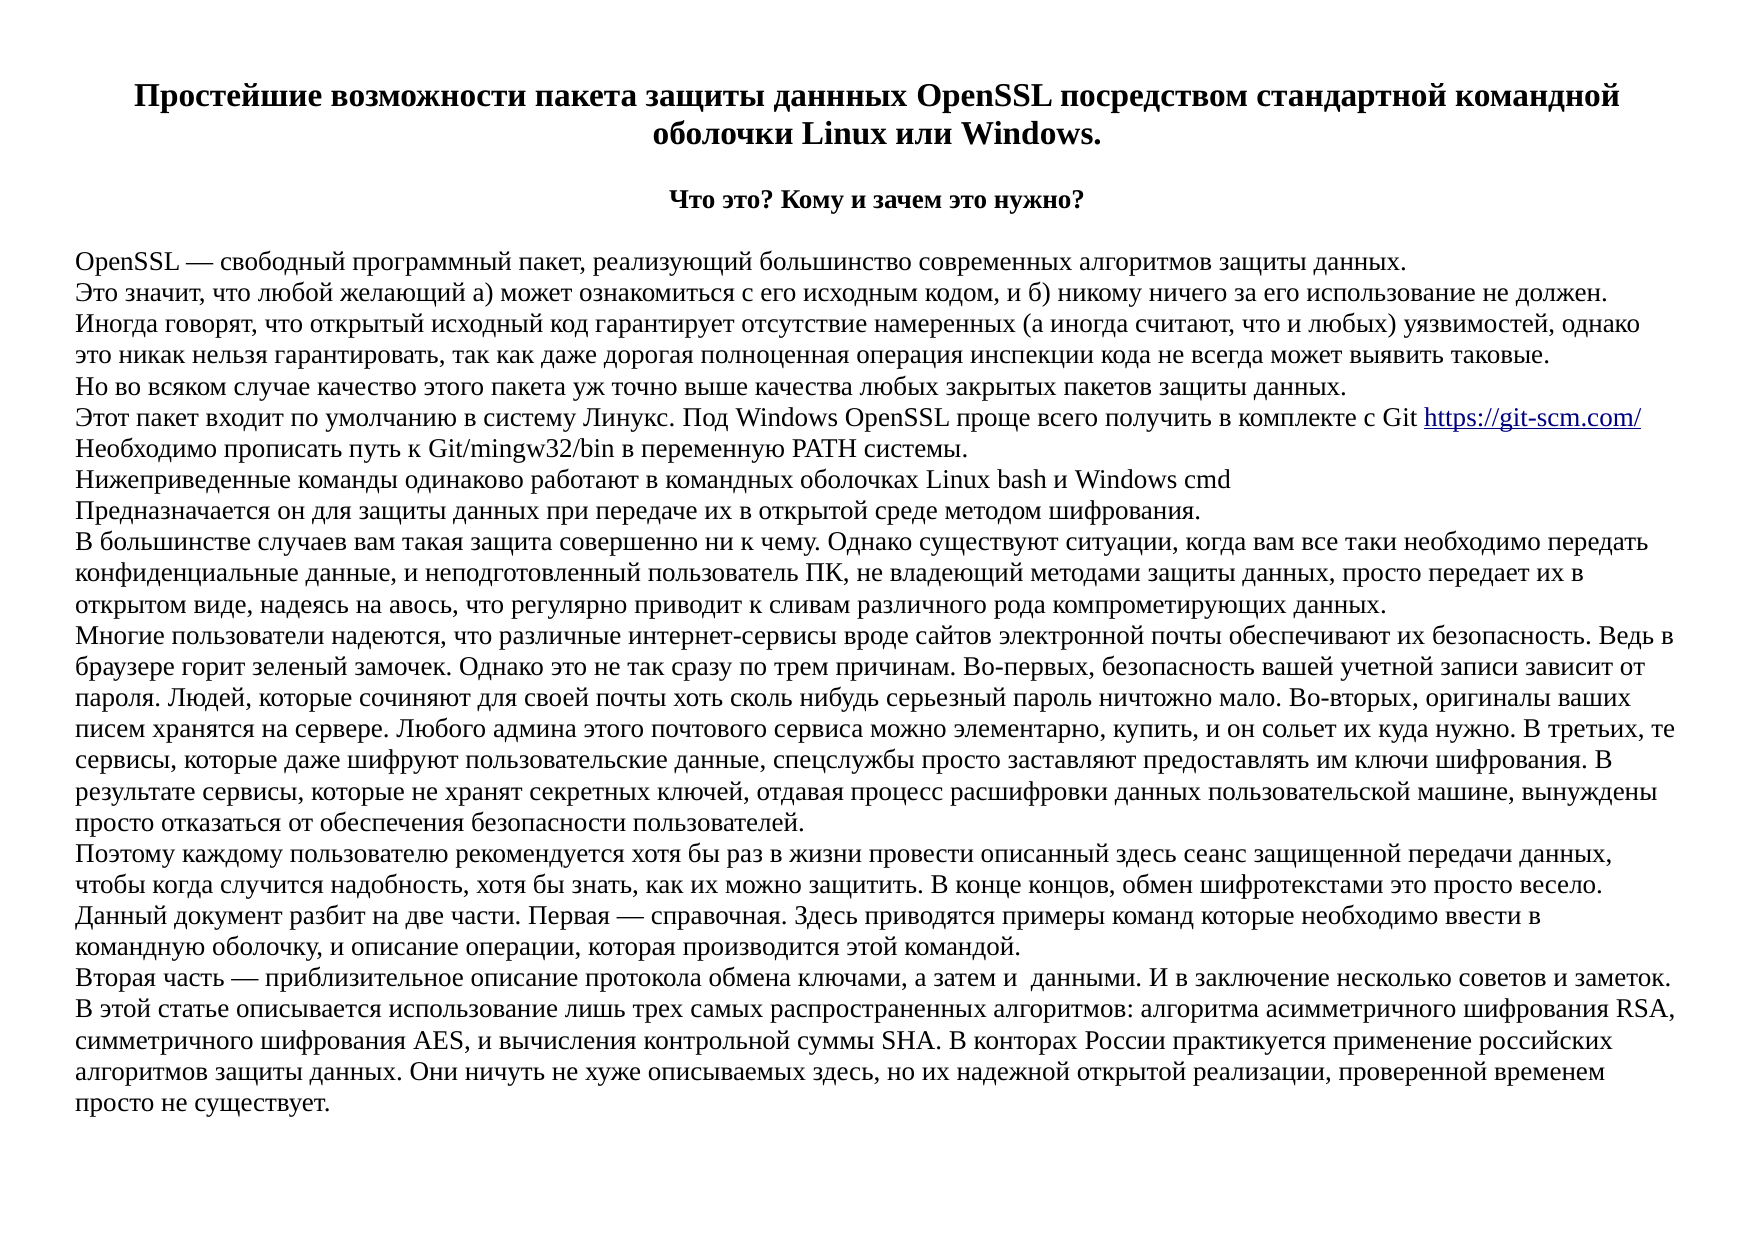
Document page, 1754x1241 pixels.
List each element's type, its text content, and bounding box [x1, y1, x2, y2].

text OpenSSL — свободный программный пакет, реализующий большинство современных алгоритмов защиты данных. [75, 245, 1679, 276]
text В большинстве случаев вам такая защита совершенно ни к чему. Однако существуют ситуации, когда вам все таки необходимо передать конфиденциальные данные, и неподготовленный пользователь ПК, не владеющий методами защиты данных, просто передает их в открытом виде, надеясь на авось, что регулярно приводит к сливам различного рода компрометирующих данных. [75, 525, 1679, 619]
text Это значит, что любой желающий а) может ознакомиться с его исходным кодом, и б) никому ничего за его использование не должен. [75, 276, 1679, 307]
text Данный документ разбит на две части. Первая — справочная. Здесь приводятся примеры команд которые необходимо ввести в командную оболочку, и описание операции, которая производится этой командой. [75, 899, 1679, 961]
text Что это? Кому и зачем это нужно? [75, 183, 1679, 214]
text Многие пользователи надеются, что различные интернет-сервисы вроде сайтов электронной почты обеспечивают их безопасность. Ведь в браузере горит зеленый замочек. Однако это не так сразу по трем причинам. Во-первых, безопасность вашей учетной записи зависит от пароля. Людей, которые сочиняют для своей почты хоть сколь нибудь серьезный пароль ничтожно мало. Во-вторых, оригиналы ваших писем хранятся на сервере. Любого админа этого почтового сервиса можно элементарно, купить, и он сольет их куда нужно. В третьих, те сервисы, которые даже шифруют пользовательские данные, спецслужбы просто заставляют предоставлять им ключи шифрования. В результате сервисы, которые не хранят секретных ключей, отдавая процесс расшифровки данных пользовательской машине, вынуждены просто отказаться от обеспечения безопасности пользователей. [75, 619, 1679, 837]
text Простейшие возможности пакета защиты даннных OpenSSL посредством стандартной командной оболочки Linux или Windows. [75, 75, 1679, 152]
text Этот пакет входит по умолчанию в систему Линукс. Под Windows OpenSSL проще всего получить в комплекте с Git https://git-scm.com/ [75, 401, 1679, 432]
text Предназначается он для защиты данных при передаче их в открытой среде методом шифрования. [75, 494, 1679, 525]
text В этой статье описывается использование лишь трех самых распространенных алгоритмов: алгоритма асимметричного шифрования RSA, симметричного шифрования AES, и вычисления контрольной суммы SHA. В конторах России практикуется применение российских алгоритмов защиты данных. Они ничуть не хуже описываемых здесь, но их надежной открытой реализации, проверенной временем просто не существует. [75, 993, 1679, 1117]
text Но во всяком случае качество этого пакета уж точно выше качества любых закрытых пакетов защиты данных. [75, 370, 1679, 401]
text Необходимо прописать путь к Git/mingw32/bin в переменную PATH системы. [75, 432, 1679, 463]
text Иногда говорят, что открытый исходный код гарантирует отсутствие намеренных (а иногда считают, что и любых) уязвимостей, однако это никак нельзя гарантировать, так как даже дорогая полноценная операция инспекции кода не всегда может выявить таковые. [75, 307, 1679, 370]
text Поэтому каждому пользователю рекомендуется хотя бы раз в жизни провести описанный здесь сеанс защищенной передачи данных, чтобы когда случится надобность, хотя бы знать, как их можно защитить. В конце концов, обмен шифротекстами это просто весело. [75, 837, 1679, 899]
text Вторая часть — приблизительное описание протокола обмена ключами, а затем и данными. И в заключение несколько советов и заметок. [75, 961, 1679, 993]
text Нижеприведенные команды одинаково работают в командных оболочках Linux bash и Windows cmd [75, 463, 1679, 494]
